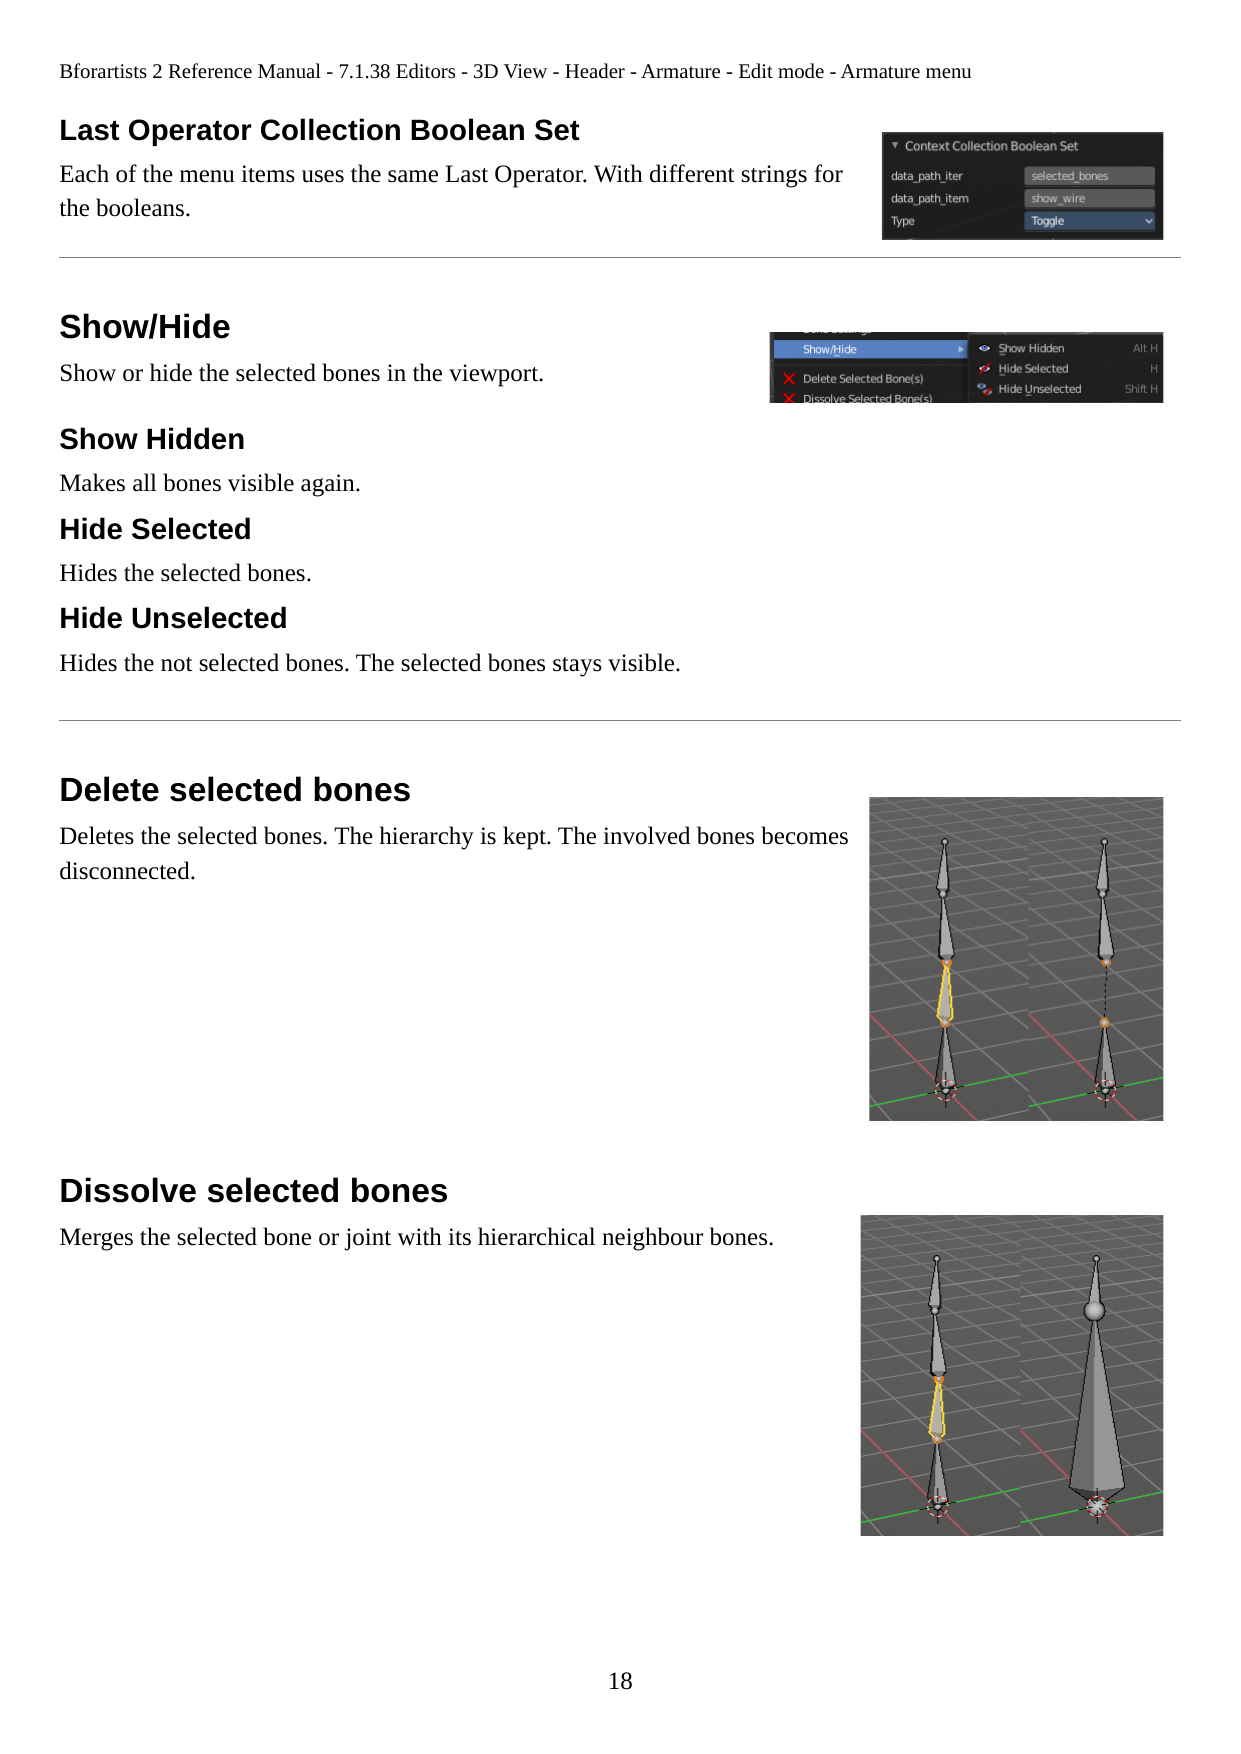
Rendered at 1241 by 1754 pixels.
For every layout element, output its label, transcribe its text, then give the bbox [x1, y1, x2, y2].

picture [869, 797, 1164, 1121]
subtitle Delete selected bones [59, 770, 1181, 809]
subtitle Dissolve selected bones [59, 1171, 1181, 1209]
text Show or hide the selected bones in the viewport. [59, 358, 769, 387]
text Merges the selected bone or joint with its hierarchical neighbour bones. [59, 1222, 860, 1251]
picture [881, 132, 1164, 240]
text Makes all bones visible again. [59, 468, 1181, 497]
subtitle Hide Unselected [59, 601, 1181, 635]
text Hides the selected bones. [59, 558, 1181, 587]
subtitle Show Hidden [59, 422, 1181, 456]
subtitle Hide Selected [59, 512, 1181, 546]
picture [769, 332, 1164, 403]
subtitle Last Operator Collection Boolean Set [59, 113, 1181, 146]
text Each of the menu items uses the same Last Operator. With different strings for the booleans. [59, 159, 881, 222]
subtitle Show/Hide [59, 307, 1181, 346]
text Deletes the selected bones. The hierarchy is kept. The involved bones becomes disconnected. [59, 821, 869, 884]
text Hides the not selected bones. The selected bones stays visible. [59, 648, 1181, 676]
picture [860, 1215, 1164, 1536]
